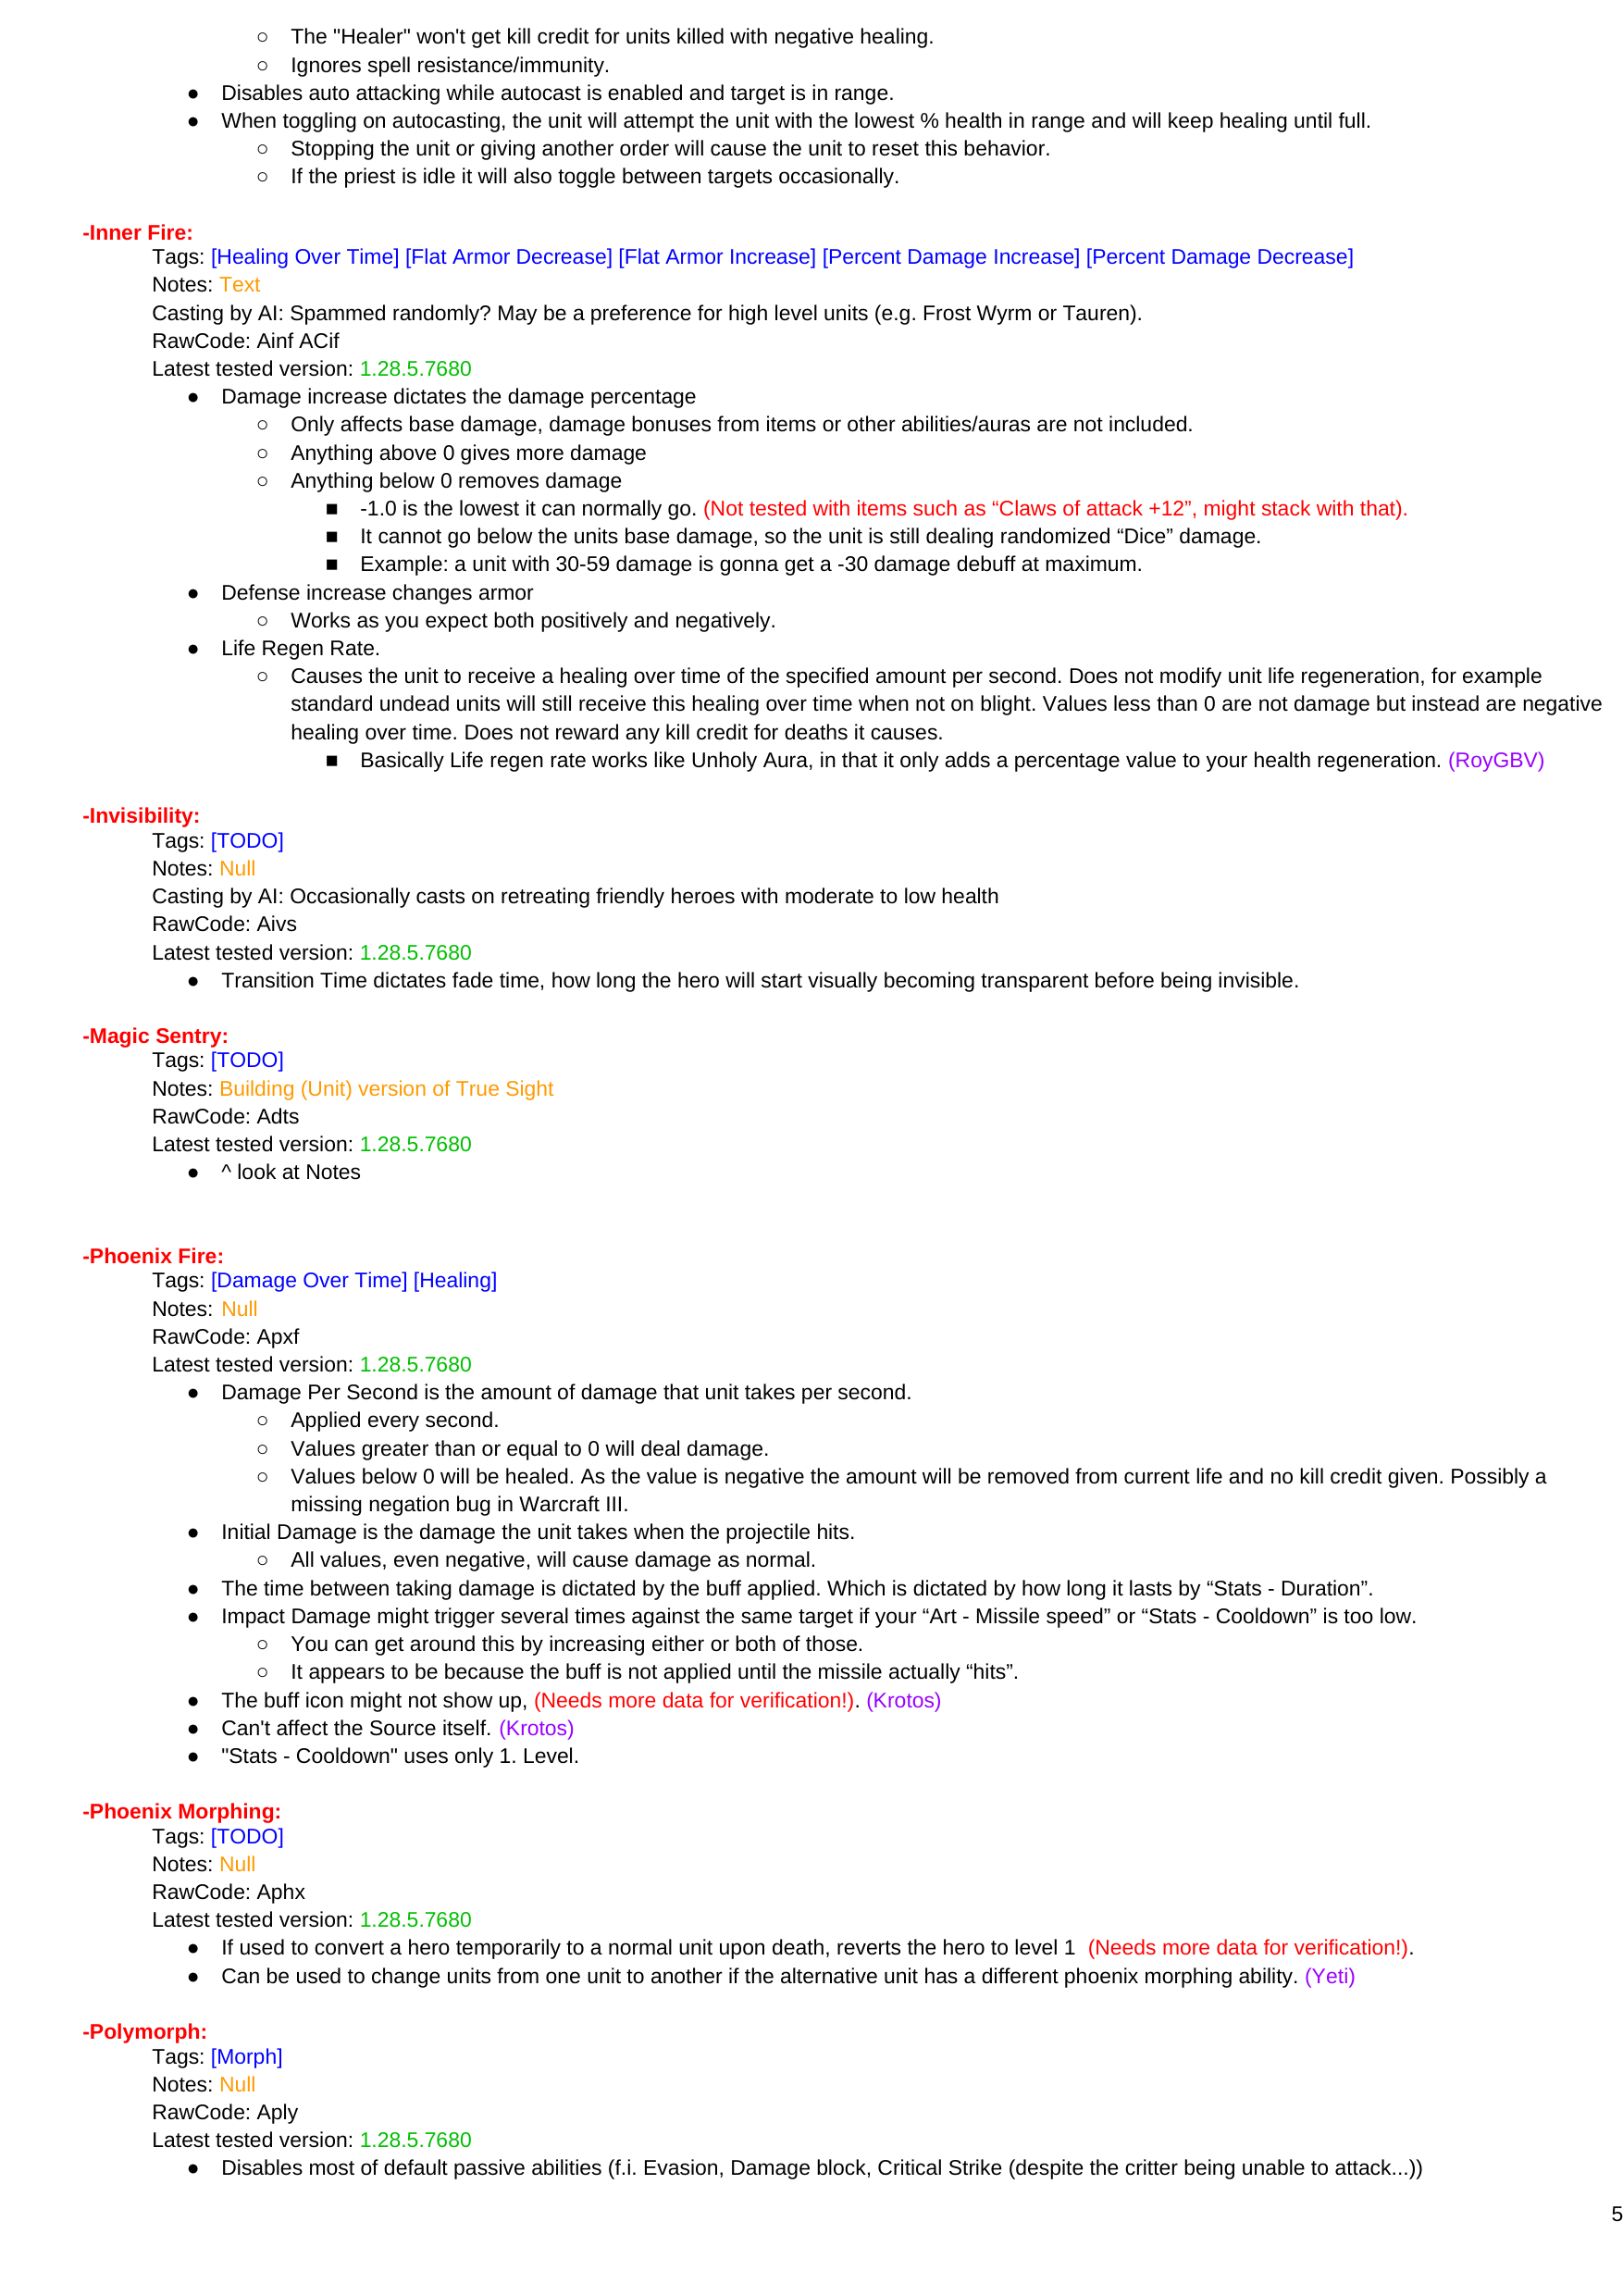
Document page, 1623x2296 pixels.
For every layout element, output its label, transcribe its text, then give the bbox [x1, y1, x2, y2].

subtitle -Polymorph: [13, 2019, 1623, 2043]
text Latest tested version: 1.28.5.7680 [82, 1352, 1623, 1376]
list If used to convert a hero temporarily to a normal unit upon death, reverts the hero to level 1 (Needs more data for verification!). [187, 1935, 1623, 1960]
text RawCode: Ainf ACif [82, 329, 1623, 353]
list Life Regen Rate. [187, 636, 1623, 660]
text Notes: Null [82, 2072, 1623, 2096]
text Latest tested version: 1.28.5.7680 [82, 1132, 1623, 1156]
list It cannot go below the units base damage, so the unit is still dealing randomized “Dice” damage. [326, 524, 1623, 549]
subtitle -Inner Fire: [13, 220, 1623, 244]
list Example: a unit with 30-59 damage is gonna get a -30 damage debuff at maximum. [326, 552, 1623, 577]
text Tags: [Healing Over Time] [Flat Armor Decrease] [Flat Armor Increase] [Percent Damage Increase] [Percent Damage Decrease] [13, 244, 1623, 269]
text Tags: [Damage Over Time] [Healing] [13, 1268, 1623, 1293]
text Tags: [TODO] [13, 828, 1623, 852]
text Latest tested version: 1.28.5.7680 [82, 356, 1623, 380]
text RawCode: Aphx [82, 1880, 1623, 1904]
list Causes the unit to receive a healing over time of the specified amount per second. Does not modify unit life regeneration, for example standard undead units will still receive this healing over time when not on blight. Values less than 0 are not damage but instead are negative healing over time. Does not reward any kill credit for deaths it causes. [256, 664, 1623, 744]
text Notes: Null [82, 1852, 1623, 1876]
list Initial Damage is the damage the unit takes when the projectile hits. [187, 1520, 1623, 1544]
text Notes: Building (Unit) version of True Sight [82, 1076, 1623, 1100]
text Latest tested version: 1.28.5.7680 [82, 2128, 1623, 2152]
list Damage increase dictates the damage percentage [187, 384, 1623, 409]
list Values greater than or equal to 0 will deal damage. [256, 1436, 1623, 1460]
text RawCode: Aply [82, 2100, 1623, 2124]
text Tags: [TODO] [13, 1824, 1623, 1848]
list Transition Time dictates fade time, how long the hero will start visually becoming transparent before being invisible. [187, 968, 1623, 992]
list It appears to be because the buff is not applied until the missile actually “hits”. [256, 1659, 1623, 1683]
list ^ look at Notes [187, 1160, 1623, 1185]
list Applied every second. [256, 1408, 1623, 1433]
list The buff icon might not show up, (Needs more data for verification!). (Krotos) [187, 1687, 1623, 1712]
list You can get around this by increasing either or both of those. [256, 1632, 1623, 1656]
list Disables auto attacking while autocast is enabled and target is in range. [187, 81, 1623, 105]
list Can't affect the Source itself. (Krotos) [187, 1716, 1623, 1740]
text Casting by AI: Spammed randomly? May be a preference for high level units (e.g. Frost Wyrm or Tauren). [82, 300, 1623, 325]
text Latest tested version: 1.28.5.7680 [82, 1907, 1623, 1932]
list -1.0 is the lowest it can normally go. (Not tested with items such as “Claws of attack +12”, might stack with that). [326, 496, 1623, 520]
list The "Healer" won't get kill credit for units killed with negative healing. [256, 24, 1623, 49]
list "Stats - Cooldown" uses only 1. Level. [187, 1744, 1623, 1768]
text Notes: Null [82, 856, 1623, 880]
list Impact Damage might trigger several times against the same target if your “Art - Missile speed” or “Stats - Cooldown” is too low. [187, 1604, 1623, 1628]
text Latest tested version: 1.28.5.7680 [82, 940, 1623, 964]
list The time between taking damage is dictated by the buff applied. Which is dictated by how long it lasts by “Stats - Duration”. [187, 1576, 1623, 1600]
text Casting by AI: Occasionally casts on retreating friendly heroes with moderate to low health [82, 884, 1623, 908]
subtitle -Phoenix Fire: [13, 1244, 1623, 1268]
list Values below 0 will be healed. As the value is negative the amount will be removed from current life and no kill credit given. Possibly a missing negation bug in Warcraft III. [256, 1464, 1623, 1516]
subtitle -Phoenix Morphing: [13, 1799, 1623, 1824]
list Anything above 0 gives more damage [256, 441, 1623, 465]
list Ignores spell resistance/immunity. [256, 53, 1623, 77]
subtitle -Magic Sentry: [13, 1024, 1623, 1048]
list Anything below 0 removes damage [256, 468, 1623, 492]
subtitle -Invisibility: [13, 803, 1623, 828]
list Basically Life regen rate works like Unholy Aura, in that it only adds a percentage value to your health regeneration. (RoyGBV) [326, 748, 1623, 772]
text Notes: Text [82, 272, 1623, 297]
list Works as you expect both positively and negatively. [256, 608, 1623, 632]
list Damage Per Second is the amount of damage that unit takes per second. [187, 1380, 1623, 1404]
list Stopping the unit or giving another order will cause the unit to reset this behavior. [256, 136, 1623, 160]
list All values, even negative, will cause damage as normal. [256, 1547, 1623, 1572]
text Tags: [Morph] [13, 2043, 1623, 2068]
text RawCode: Adts [82, 1104, 1623, 1128]
text RawCode: Apxf [82, 1324, 1623, 1348]
list Can be used to change units from one unit to another if the alternative unit has a different phoenix morphing ability. (Yeti) [187, 1964, 1623, 1988]
list If the priest is idle it will also toggle between targets occasionally. [256, 164, 1623, 189]
text Notes: Null [82, 1297, 1623, 1321]
list Defense increase changes armor [187, 580, 1623, 604]
text Tags: [TODO] [13, 1048, 1623, 1073]
text RawCode: Aivs [82, 912, 1623, 937]
list Only affects base damage, damage bonuses from items or other abilities/auras are not included. [256, 412, 1623, 437]
list Disables most of default passive abilities (f.i. Evasion, Damage block, Critical Strike (despite the critter being unable to attack...)) [187, 2155, 1623, 2180]
list When toggling on autocasting, the unit will attempt the unit with the lowest % health in range and will keep healing until full. [187, 108, 1623, 132]
